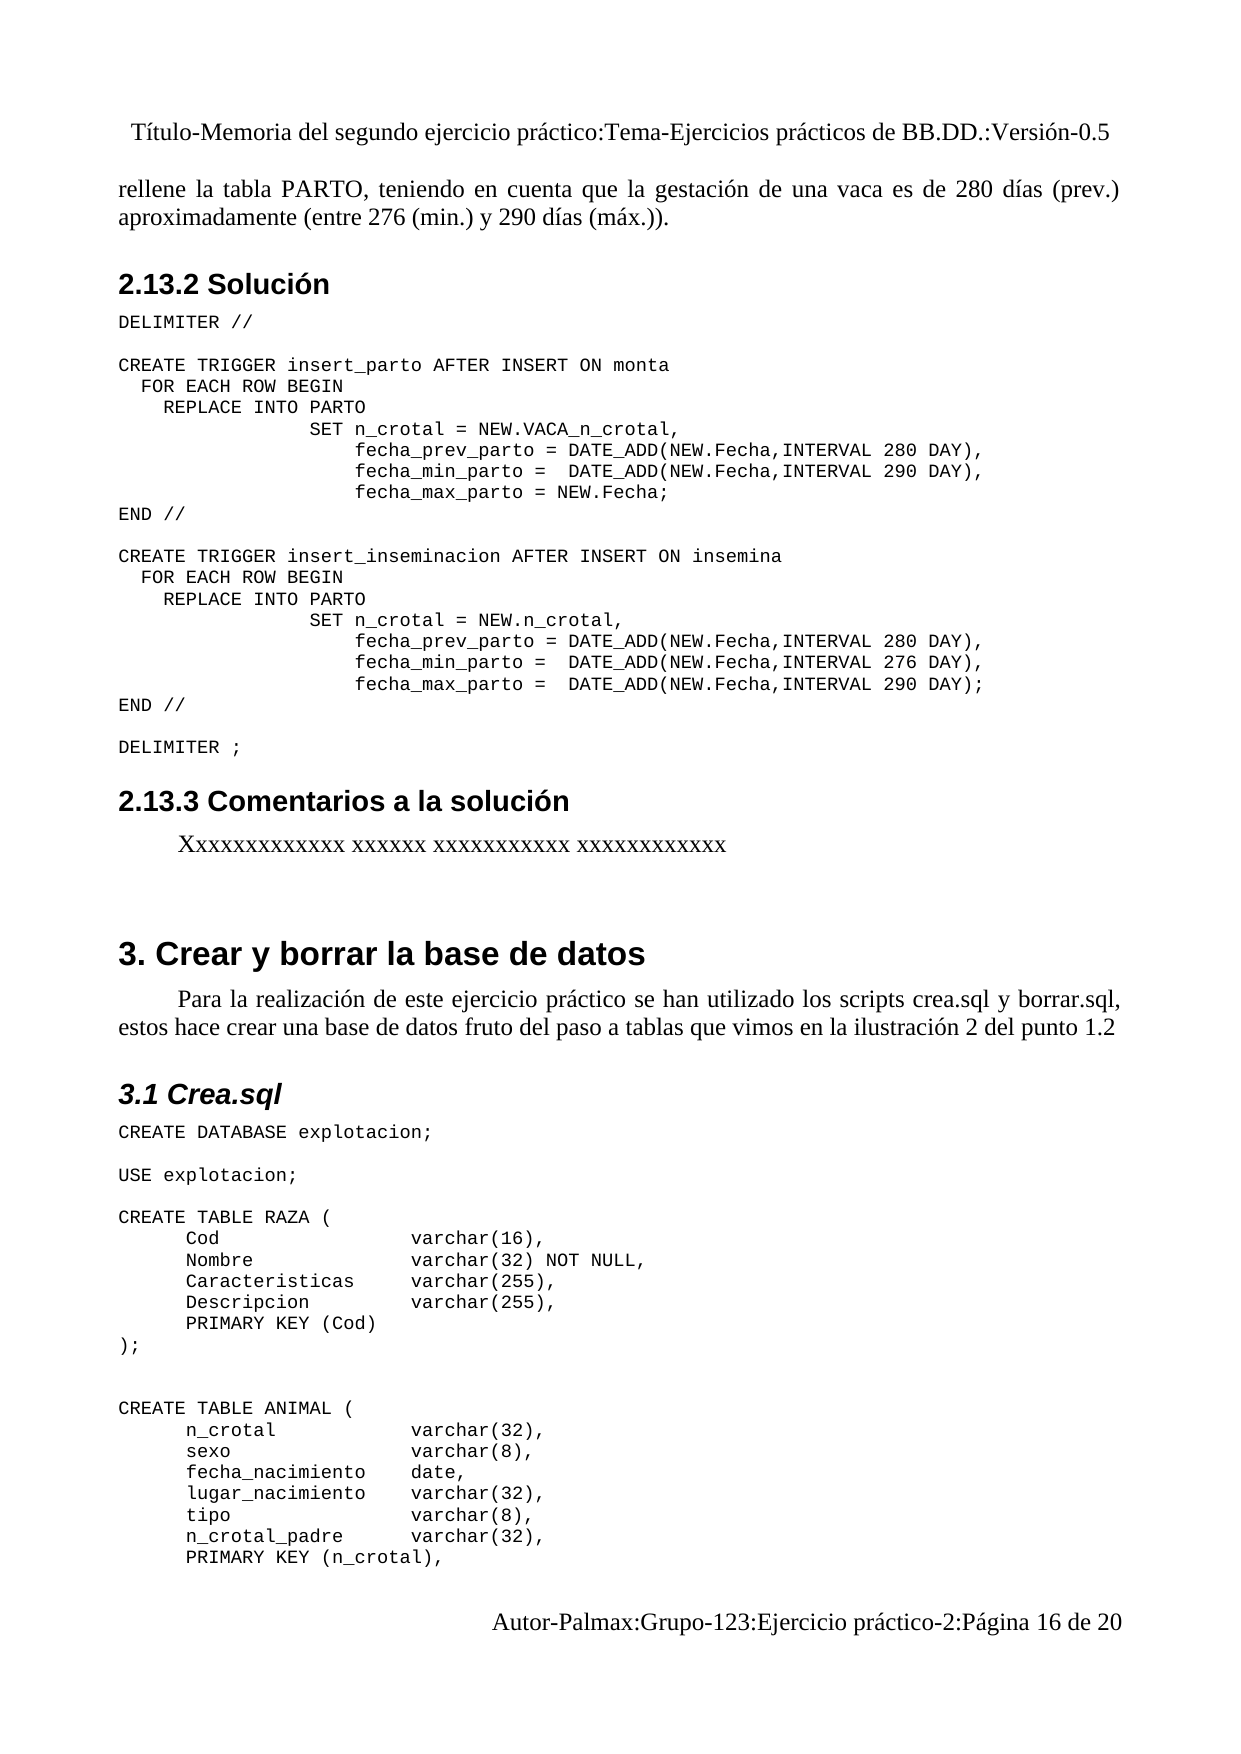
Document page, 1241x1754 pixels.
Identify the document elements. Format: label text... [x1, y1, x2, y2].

text Descripcion varchar(255), [118, 1293, 1122, 1314]
text CREATE TABLE ANIMAL ( [118, 1399, 1122, 1420]
text tipo varchar(8), [118, 1505, 1122, 1527]
text fecha_max_parto = DATE_ADD(NEW.Fecha,INTERVAL 290 DAY); [118, 674, 1122, 696]
text Nombre varchar(32) NOT NULL, [118, 1250, 1122, 1272]
text Caracteristicas varchar(255), [118, 1272, 1122, 1293]
subtitle 3.1 Crea.sql [118, 1078, 1122, 1110]
text CREATE TRIGGER insert_parto AFTER INSERT ON monta [118, 356, 1122, 377]
text CREATE TRIGGER insert_inseminacion AFTER INSERT ON insemina [118, 547, 1122, 568]
text USE explotacion; [118, 1165, 1122, 1187]
text SET n_crotal = NEW.VACA_n_crotal, [118, 419, 1122, 441]
text ); [118, 1335, 1122, 1357]
text DELIMITER // [118, 313, 1122, 334]
text FOR EACH ROW BEGIN [118, 568, 1122, 589]
text Xxxxxxxxxxxxx xxxxxx xxxxxxxxxxx xxxxxxxxxxxx [118, 830, 1122, 857]
text REPLACE INTO PARTO [118, 589, 1122, 611]
text FOR EACH ROW BEGIN [118, 377, 1122, 398]
text DELIMITER ; [118, 738, 1122, 759]
text n_crotal varchar(32), [118, 1420, 1122, 1442]
text sexo varchar(8), [118, 1442, 1122, 1463]
text fecha_max_parto = NEW.Fecha; [118, 483, 1122, 504]
text fecha_min_parto = DATE_ADD(NEW.Fecha,INTERVAL 276 DAY), [118, 653, 1122, 674]
text END // [118, 696, 1122, 717]
text Cod varchar(16), [118, 1229, 1122, 1250]
text REPLACE INTO PARTO [118, 398, 1122, 419]
text CREATE TABLE RAZA ( [118, 1208, 1122, 1229]
text n_crotal_padre varchar(32), [118, 1527, 1122, 1548]
text fecha_nacimiento date, [118, 1463, 1122, 1484]
text fecha_prev_parto = DATE_ADD(NEW.Fecha,INTERVAL 280 DAY), [118, 441, 1122, 462]
subtitle 2.13.3 Comentarios a la solución [118, 784, 1122, 817]
text rellene la tabla PARTO, teniendo en cuenta que la gestación de una vaca es de 280 días (prev.) aproximadamente (entre 276 (min.) y 290 días (máx.)). [118, 175, 1122, 231]
text PRIMARY KEY (Cod) [118, 1314, 1122, 1335]
text CREATE DATABASE explotacion; [118, 1123, 1122, 1144]
subtitle 3. Crear y borrar la base de datos [118, 935, 1122, 972]
text END // [118, 504, 1122, 526]
text Para la realización de este ejercicio práctico se han utilizado los scripts crea.sql y borrar.sql, estos hace crear una base de datos fruto del paso a tablas que vimos en la ilustración 2 del punto 1.2 [118, 985, 1122, 1040]
text fecha_prev_parto = DATE_ADD(NEW.Fecha,INTERVAL 280 DAY), [118, 632, 1122, 653]
text lugar_nacimiento varchar(32), [118, 1484, 1122, 1505]
text SET n_crotal = NEW.n_crotal, [118, 611, 1122, 632]
subtitle 2.13.2 Solución [118, 268, 1122, 301]
text PRIMARY KEY (n_crotal), [118, 1548, 1122, 1569]
text fecha_min_parto = DATE_ADD(NEW.Fecha,INTERVAL 290 DAY), [118, 462, 1122, 483]
